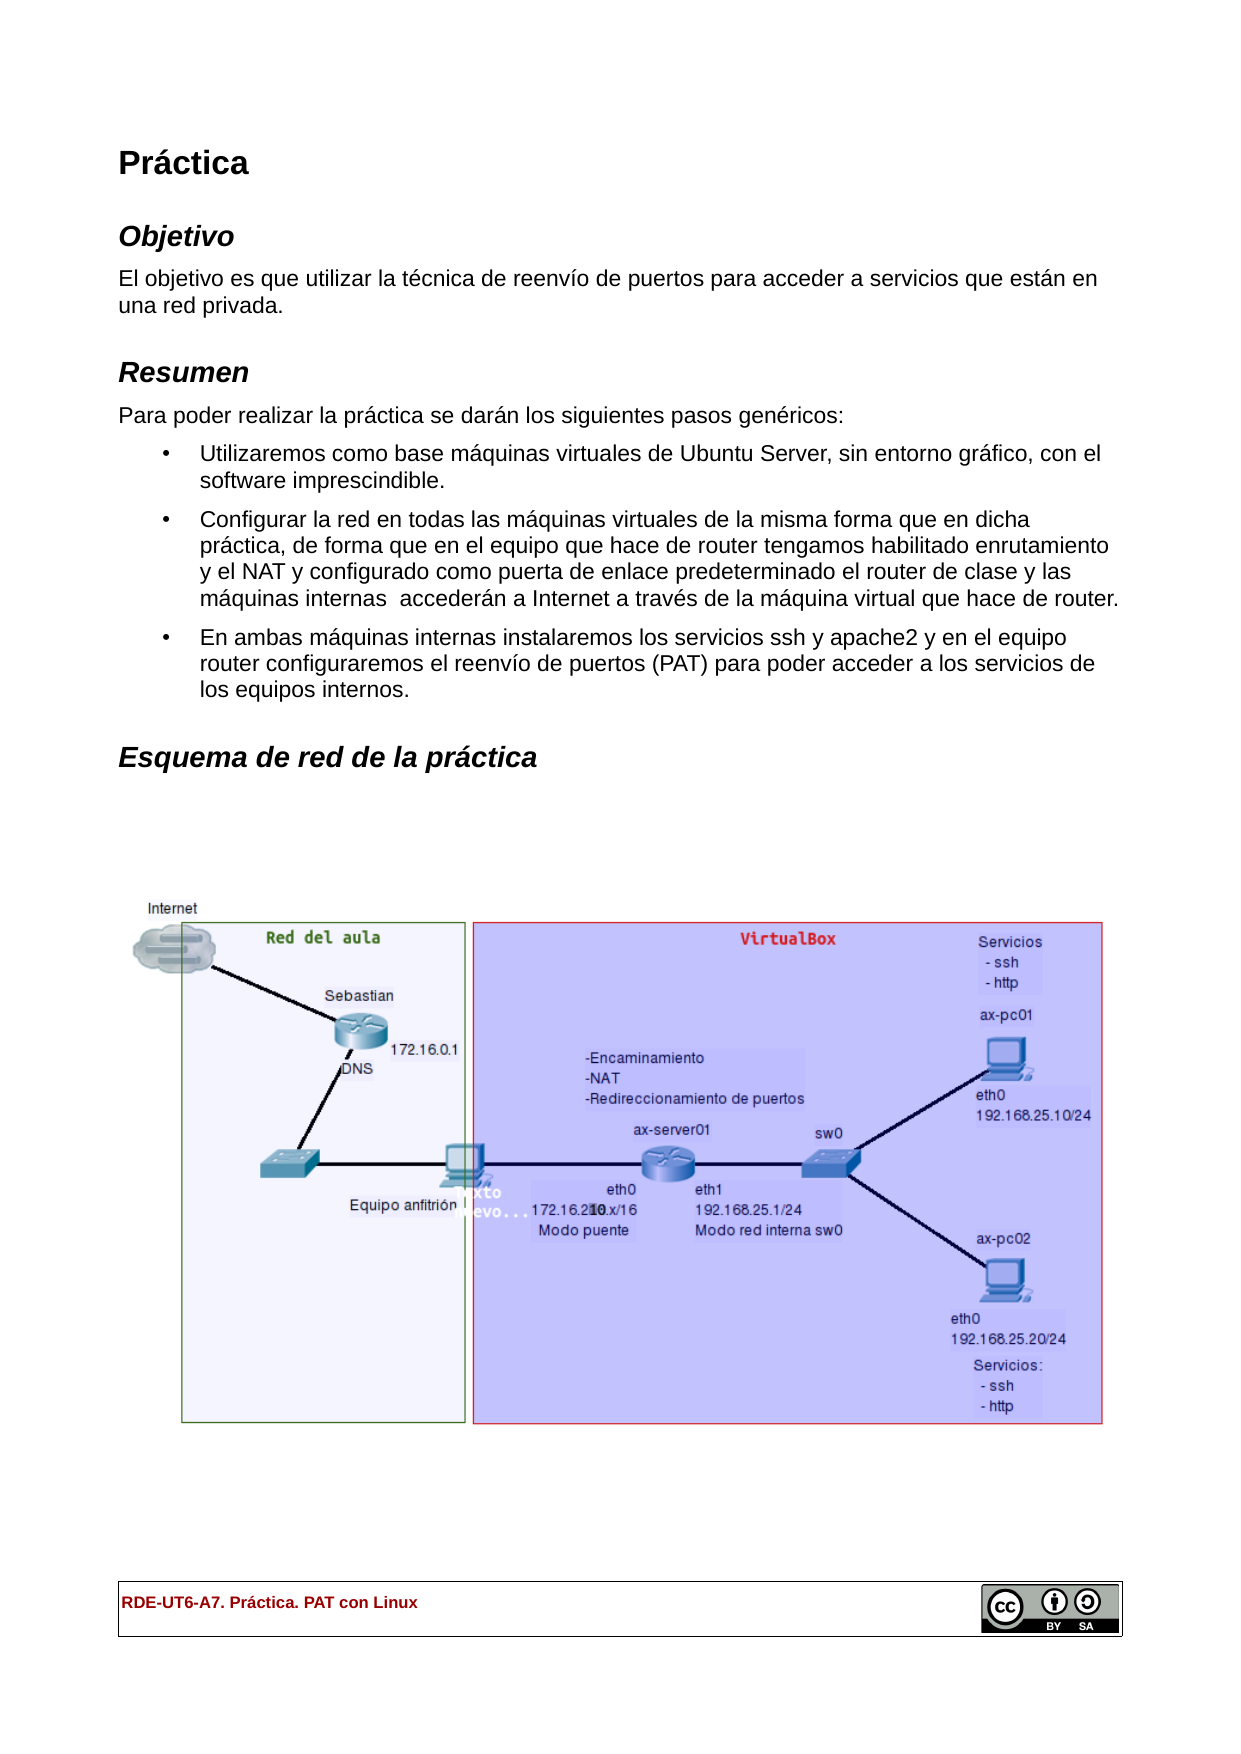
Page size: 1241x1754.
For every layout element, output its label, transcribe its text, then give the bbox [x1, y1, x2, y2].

list Configurar la red en todas las máquinas virtuales de la misma forma que en dicha práctica, de forma que en el equipo que hace de router tengamos habilitado enrutamiento y el NAT y configurado como puerta de enlace predeterminado el router de clase y las máquinas internas accederán a Internet a través de la máquina virtual que hace de router. [162, 506, 1122, 611]
list Utilizaremos como base máquinas virtuales de Ubuntu Server, sin entorno gráfico, con el software imprescindible. [162, 440, 1122, 493]
picture [118, 825, 1123, 1489]
list En ambas máquinas internas instalaremos los servicios ssh y apache2 y en el equipo router configuraremos el reenvío de puertos (PAT) para poder acceder a los servicios de los equipos internos. [162, 623, 1122, 703]
text El objetivo es que utilizar la técnica de reenvío de puertos para acceder a servicios que están en una red privada. [118, 265, 1122, 318]
subtitle Resumen [118, 356, 1122, 389]
subtitle Esquema de red de la práctica [118, 740, 1122, 774]
subtitle Práctica [118, 143, 1122, 182]
text Para poder realizar la práctica se darán los siguientes pasos genéricos: [118, 402, 1122, 428]
picture [981, 1584, 1119, 1633]
subtitle Objetivo [118, 219, 1122, 253]
